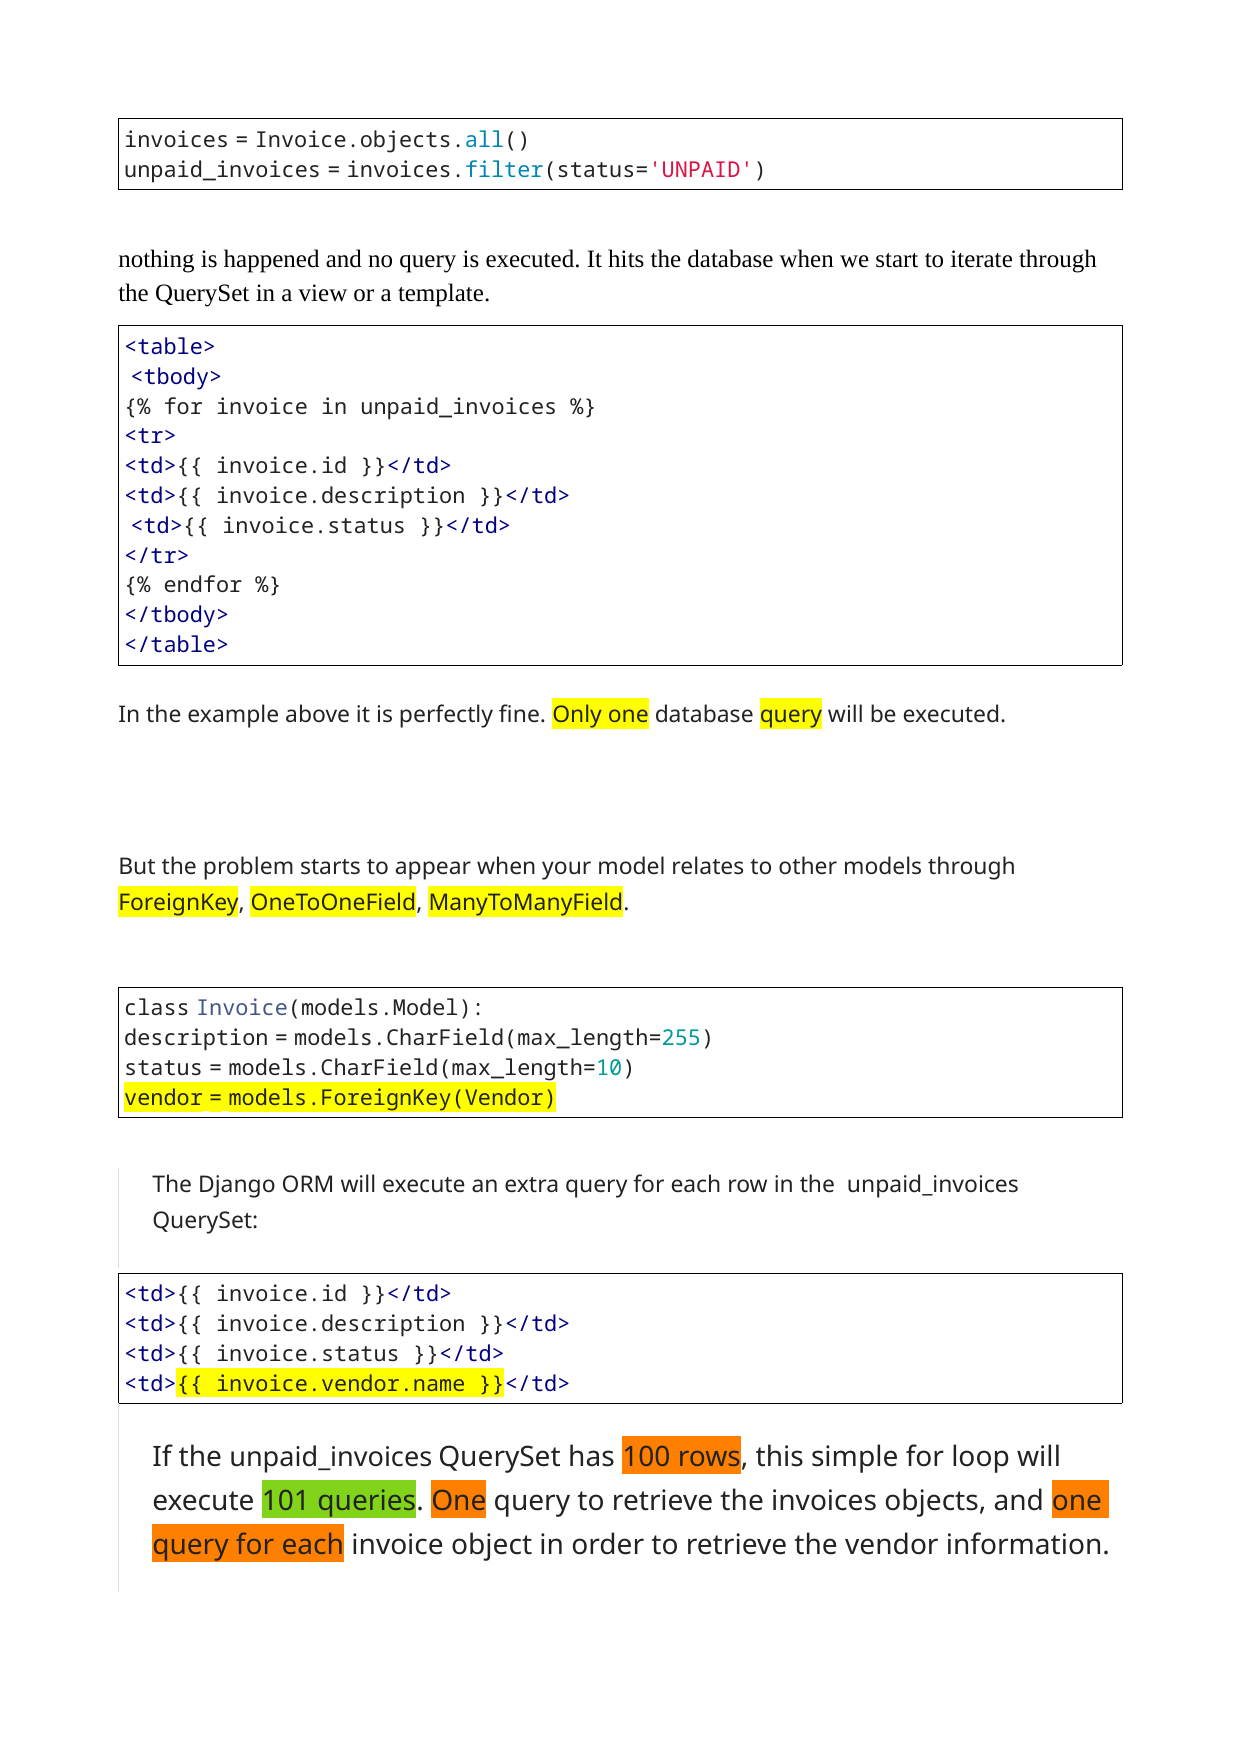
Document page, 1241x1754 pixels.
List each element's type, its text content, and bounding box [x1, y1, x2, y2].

table_header invoices = Invoice.objects.all() unpaid_invoices = invoices.filter(status='UNPAID') [119, 119, 1122, 189]
table_header <table> <tbody> {% for invoice in unpaid_invoices %} <tr> <td>{{ invoice.id }}</td> <td>{{ invoice.description }}</td> <td>{{ invoice.status }}</td> </tr> {% endfor %} </tbody> </table> [119, 326, 1122, 664]
text In the example above it is perfectly fine. Only one database query will be executed. [118, 666, 1122, 729]
text But the problem starts to appear when your model relates to other models through ForeignKey, OneToOneField, ManyToManyField. [118, 849, 1122, 917]
text nothing is happened and no query is executed. It hits the database when we start to iterate through the QuerySet in a view or a template. [118, 244, 1122, 306]
table_header class Invoice(models.Model): description = models.CharField(max_length=255) status = models.CharField(max_length=10) vendor = models.ForeignKey(Vendor) [119, 988, 1122, 1117]
table_header <td>{{ invoice.id }}</td> <td>{{ invoice.description }}</td> <td>{{ invoice.status }}</td> <td>{{ invoice.vendor.name }}</td> [119, 1274, 1122, 1403]
text If the unpaid_invoices QuerySet has 100 rows, this simple for loop will execute 101 queries. One query to retrieve the invoices objects, and one query for each invoice object in order to retrieve the vendor information. [119, 1436, 1122, 1562]
text The Django ORM will execute an extra query for each row in the unpaid_invoices QuerySet: [119, 1168, 1122, 1235]
